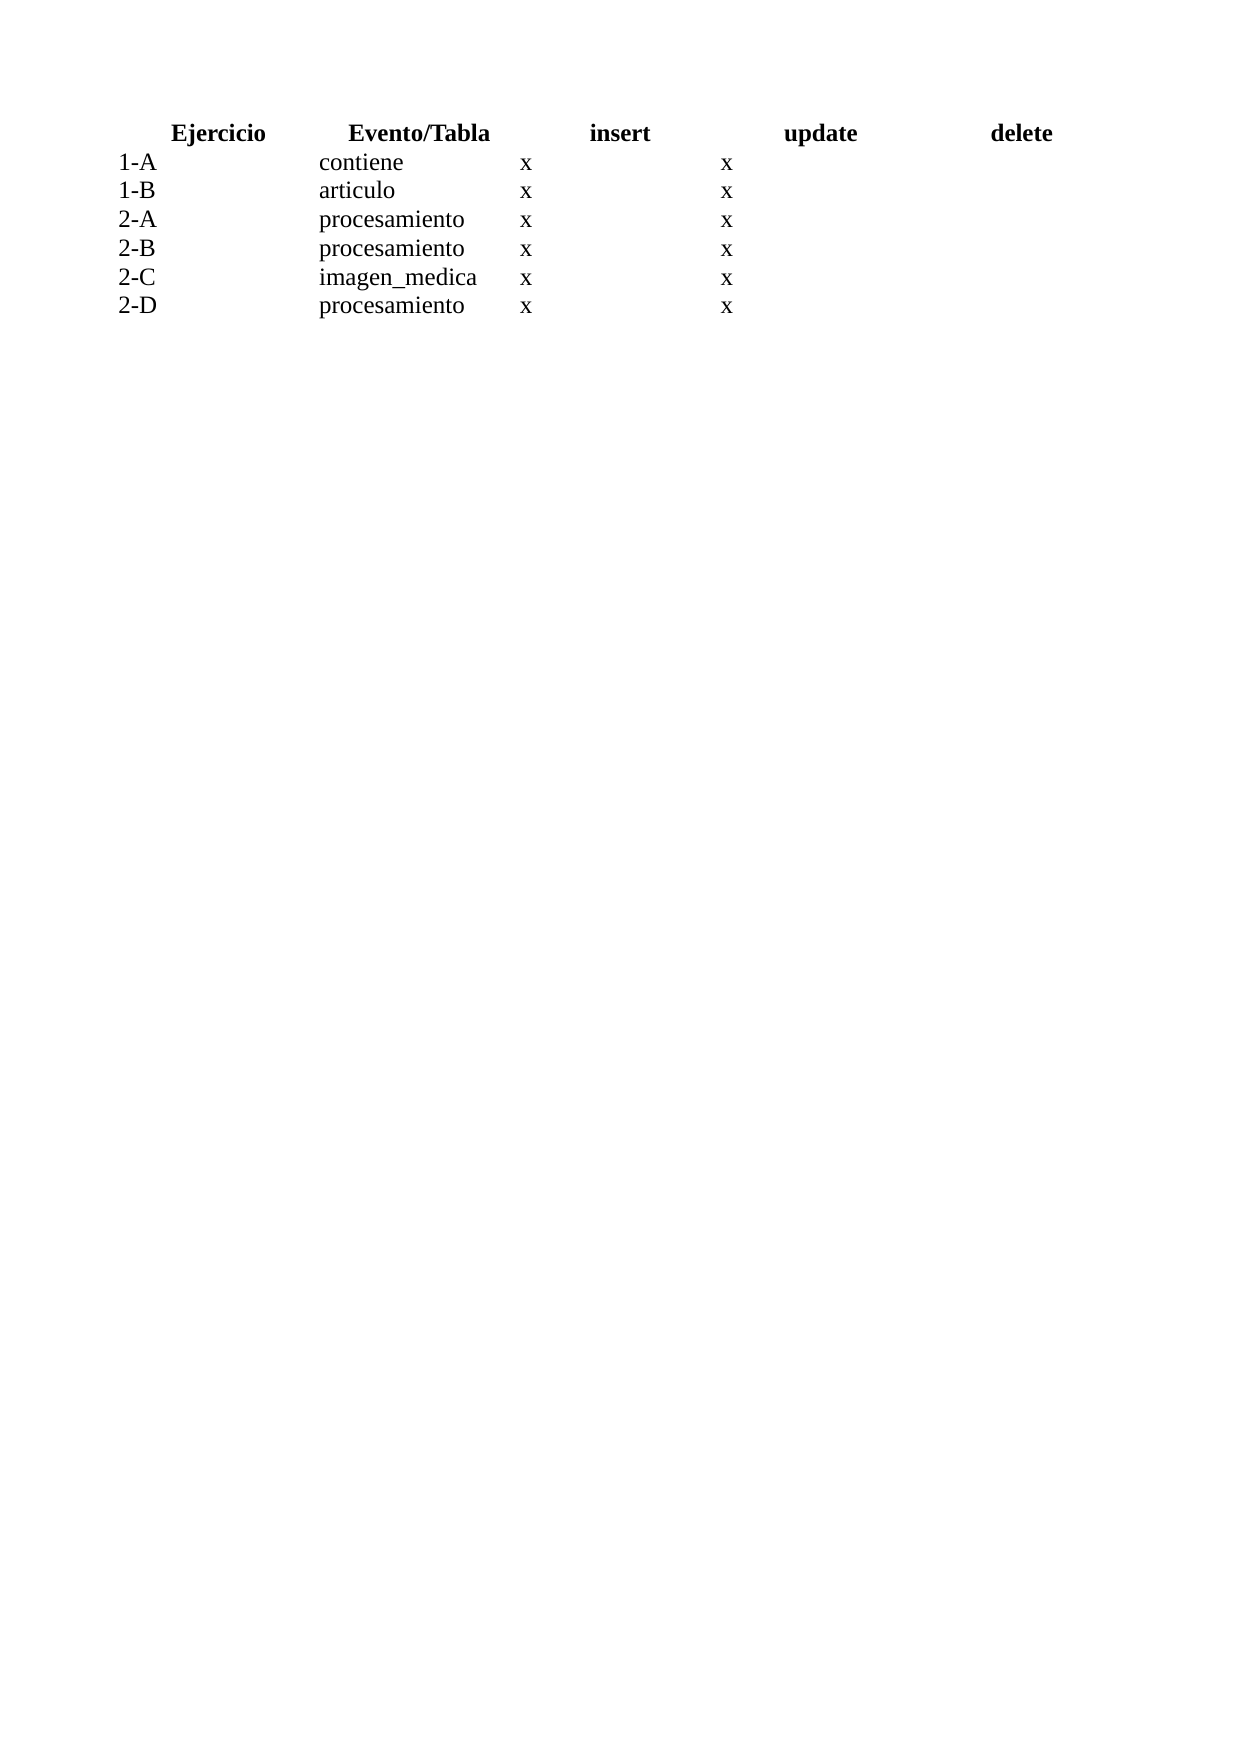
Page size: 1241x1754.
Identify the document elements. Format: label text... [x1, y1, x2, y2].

table_cell [720, 319, 921, 348]
table_cell [921, 406, 1122, 434]
table_header Evento/Tabla [319, 118, 519, 147]
table_cell [319, 319, 519, 348]
table_cell [921, 319, 1122, 348]
table_cell [319, 348, 519, 377]
table_cell imagen_medica [319, 262, 519, 291]
table_header insert [520, 118, 720, 147]
table_cell [720, 406, 921, 434]
table_header Ejercicio [118, 118, 319, 147]
table_cell 1-B [118, 176, 319, 204]
table_cell x [520, 176, 720, 204]
table_cell [921, 233, 1122, 262]
table_header update [720, 118, 921, 147]
table_cell [921, 147, 1122, 176]
table_cell [921, 348, 1122, 377]
table_cell [520, 348, 720, 377]
table_header delete [921, 118, 1122, 147]
table_cell [720, 348, 921, 377]
table_cell x [520, 291, 720, 319]
table_cell [720, 377, 921, 406]
table_cell [921, 176, 1122, 204]
table_cell [921, 262, 1122, 291]
table_cell x [520, 233, 720, 262]
table_cell [921, 204, 1122, 233]
table_cell [118, 348, 319, 377]
table_cell x [520, 204, 720, 233]
table_cell 2-A [118, 204, 319, 233]
table_cell x [720, 204, 921, 233]
table_cell contiene [319, 147, 519, 176]
table_cell 2-C [118, 262, 319, 291]
table_cell 2-D [118, 291, 319, 319]
table_cell [319, 377, 519, 406]
table_cell x [520, 147, 720, 176]
table_cell [118, 377, 319, 406]
table_cell x [720, 147, 921, 176]
table_cell [118, 406, 319, 434]
table_cell procesamiento [319, 233, 519, 262]
table_cell [118, 319, 319, 348]
table_cell 2-B [118, 233, 319, 262]
table_cell [921, 377, 1122, 406]
table_cell articulo [319, 176, 519, 204]
table_cell procesamiento [319, 291, 519, 319]
table_cell [520, 377, 720, 406]
table_cell [921, 291, 1122, 319]
table_cell x [720, 233, 921, 262]
table_cell x [720, 291, 921, 319]
table_cell x [720, 176, 921, 204]
table_cell x [720, 262, 921, 291]
table_cell [520, 319, 720, 348]
table_cell x [520, 262, 720, 291]
table_cell procesamiento [319, 204, 519, 233]
table_cell [319, 406, 519, 434]
table_cell [520, 406, 720, 434]
table_cell 1-A [118, 147, 319, 176]
